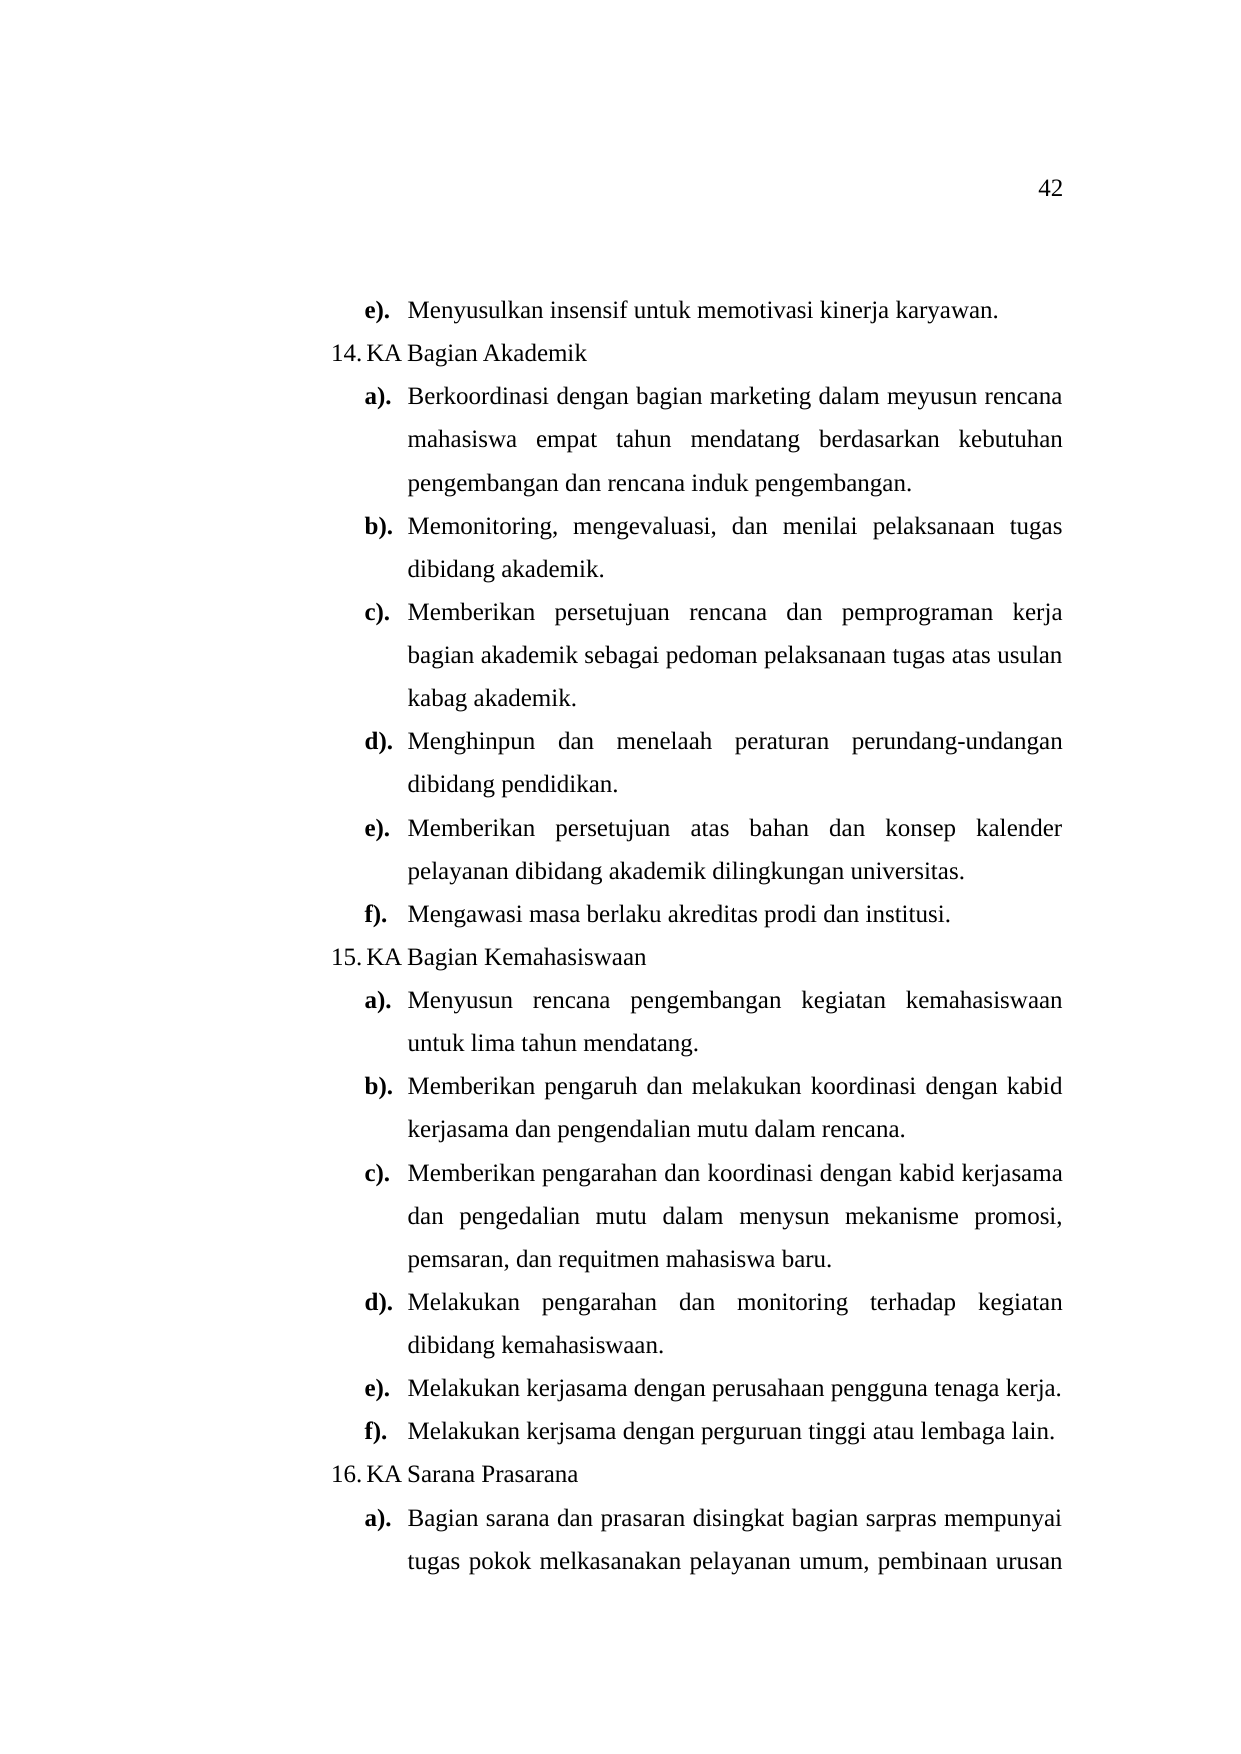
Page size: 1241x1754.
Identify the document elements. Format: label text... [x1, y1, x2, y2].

list KA Bagian Akademik [331, 338, 1063, 367]
list Mengawasi masa berlaku akreditas prodi dan institusi. [364, 899, 1063, 928]
list Memonitoring, mengevaluasi, dan menilai pelaksanaan tugas dibidang akademik. [364, 511, 1063, 583]
list Bagian sarana dan prasaran disingkat bagian sarpras mempunyai tugas pokok melkasanakan pelayanan umum, pembinaan urusan [364, 1503, 1063, 1574]
list Melakukan pengarahan dan monitoring terhadap kegiatan dibidang kemahasiswaan. [364, 1287, 1063, 1359]
list Memberikan persetujuan rencana dan pemprograman kerja bagian akademik sebagai pedoman pelaksanaan tugas atas usulan kabag akademik. [364, 597, 1063, 712]
list Memberikan pengaruh dan melakukan koordinasi dengan kabid kerjasama dan pengendalian mutu dalam rencana. [364, 1071, 1063, 1143]
list Memberikan pengarahan dan koordinasi dengan kabid kerjasama dan pengedalian mutu dalam menysun mekanisme promosi, pemsaran, dan requitmen mahasiswa baru. [364, 1158, 1063, 1273]
list Berkoordinasi dengan bagian marketing dalam meyusun rencana mahasiswa empat tahun mendatang berdasarkan kebutuhan pengembangan dan rencana induk pengembangan. [364, 381, 1063, 496]
list Menyusulkan insensif untuk memotivasi kinerja karyawan. [364, 295, 1063, 324]
list Melakukan kerjasama dengan perusahaan pengguna tenaga kerja. [364, 1373, 1063, 1402]
list KA Sarana Prasarana [331, 1459, 1063, 1488]
list Memberikan persetujuan atas bahan dan konsep kalender pelayanan dibidang akademik dilingkungan universitas. [364, 813, 1063, 884]
list Melakukan kerjsama dengan perguruan tinggi atau lembaga lain. [364, 1416, 1063, 1445]
list Menyusun rencana pengembangan kegiatan kemahasiswaan untuk lima tahun mendatang. [364, 985, 1063, 1057]
list KA Bagian Kemahasiswaan [331, 942, 1063, 971]
list Menghinpun dan menelaah peraturan perundang-undangan dibidang pendidikan. [364, 726, 1063, 798]
